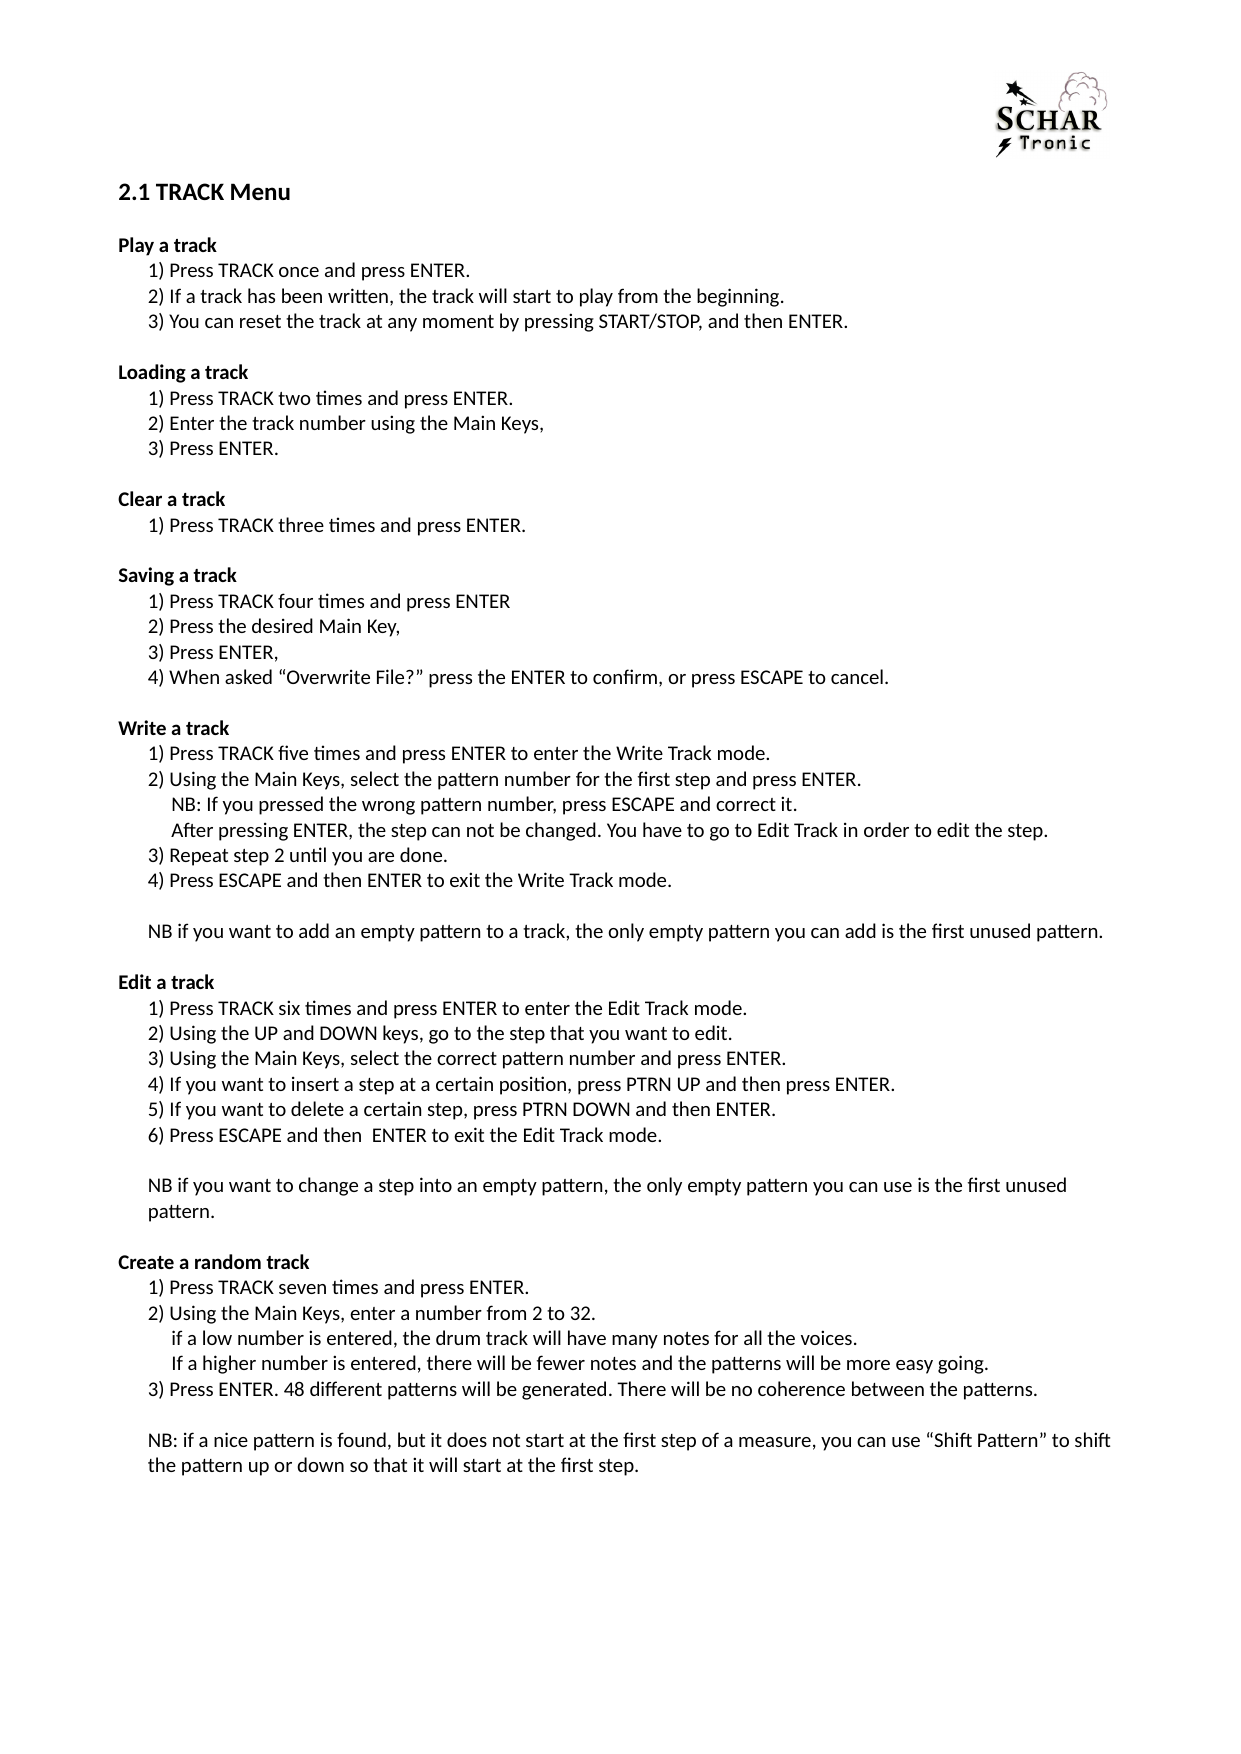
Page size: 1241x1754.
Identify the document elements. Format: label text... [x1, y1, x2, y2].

text NB: If you pressed the wrong pattern number, press ESCAPE and correct it. [148, 791, 1122, 817]
text After pressing ENTER, the step can not be changed. You have to go to Edit Track in order to edit the step. [148, 817, 1122, 842]
text Saving a track [118, 563, 1122, 588]
text 1) Press TRACK two times and press ENTER. [148, 385, 1122, 410]
text Play a track [118, 232, 1122, 258]
text 1) Press TRACK four times and press ENTER [148, 588, 1122, 613]
text 2) If a track has been written, the track will start to play from the beginning. [148, 283, 1122, 308]
text 3) You can reset the track at any moment by pressing START/STOP, and then ENTER. [148, 308, 1122, 334]
text 2) Using the Main Keys, enter a number from 2 to 32. [148, 1300, 1122, 1325]
text 2.1 TRACK Menu [118, 176, 1122, 207]
text 4) Press ESCAPE and then ENTER to exit the Write Track mode. [148, 868, 1122, 893]
text Loading a track [118, 359, 1122, 385]
text 3) Press ENTER. [148, 436, 1122, 461]
text 3) Press ENTER, [148, 639, 1122, 664]
text 5) If you want to delete a certain step, press PTRN DOWN and then ENTER. [148, 1096, 1122, 1122]
text 6) Press ESCAPE and then ENTER to exit the Edit Track mode. [148, 1122, 1122, 1147]
text Clear a track [118, 486, 1122, 512]
text 4) When asked “Overwrite File?” press the ENTER to confirm, or press ESCAPE to cancel. [148, 664, 1122, 690]
text 4) If you want to insert a step at a certain position, press PTRN UP and then press ENTER. [148, 1071, 1122, 1096]
text 2) Enter the track number using the Main Keys, [148, 410, 1122, 436]
text If a higher number is entered, there will be fewer notes and the patterns will be more easy going. [148, 1351, 1122, 1376]
text 3) Using the Main Keys, select the correct pattern number and press ENTER. [148, 1046, 1122, 1071]
text Edit a track [118, 969, 1122, 995]
text 2) Press the desired Main Key, [148, 613, 1122, 639]
text 1) Press TRACK seven times and press ENTER. [148, 1274, 1122, 1300]
text 1) Press TRACK once and press ENTER. [148, 258, 1122, 283]
text 1) Press TRACK five times and press ENTER to enter the Write Track mode. [148, 741, 1122, 766]
text 3) Repeat step 2 until you are done. [148, 842, 1122, 868]
text 1) Press TRACK six times and press ENTER to enter the Edit Track mode. [148, 995, 1122, 1020]
text 2) Using the Main Keys, select the pattern number for the first step and press ENTER. [148, 766, 1122, 791]
picture [992, 70, 1110, 159]
text Write a track [118, 715, 1122, 741]
text Create a random track [118, 1249, 1122, 1274]
text 3) Press ENTER. 48 different patterns will be generated. There will be no coherence between the patterns. [148, 1376, 1122, 1401]
text NB: if a nice pattern is found, but it does not start at the first step of a measure, you can use “Shift Pattern” to shift the pattern up or down so that it will start at the first step. [148, 1427, 1122, 1478]
text NB if you want to add an empty pattern to a track, the only empty pattern you can add is the first unused pattern. [148, 918, 1122, 944]
text 1) Press TRACK three times and press ENTER. [148, 512, 1122, 537]
text NB if you want to change a step into an empty pattern, the only empty pattern you can use is the first unused pattern. [148, 1173, 1122, 1223]
text 2) Using the UP and DOWN keys, go to the step that you want to edit. [148, 1020, 1122, 1046]
text if a low number is entered, the drum track will have many notes for all the voices. [148, 1325, 1122, 1351]
